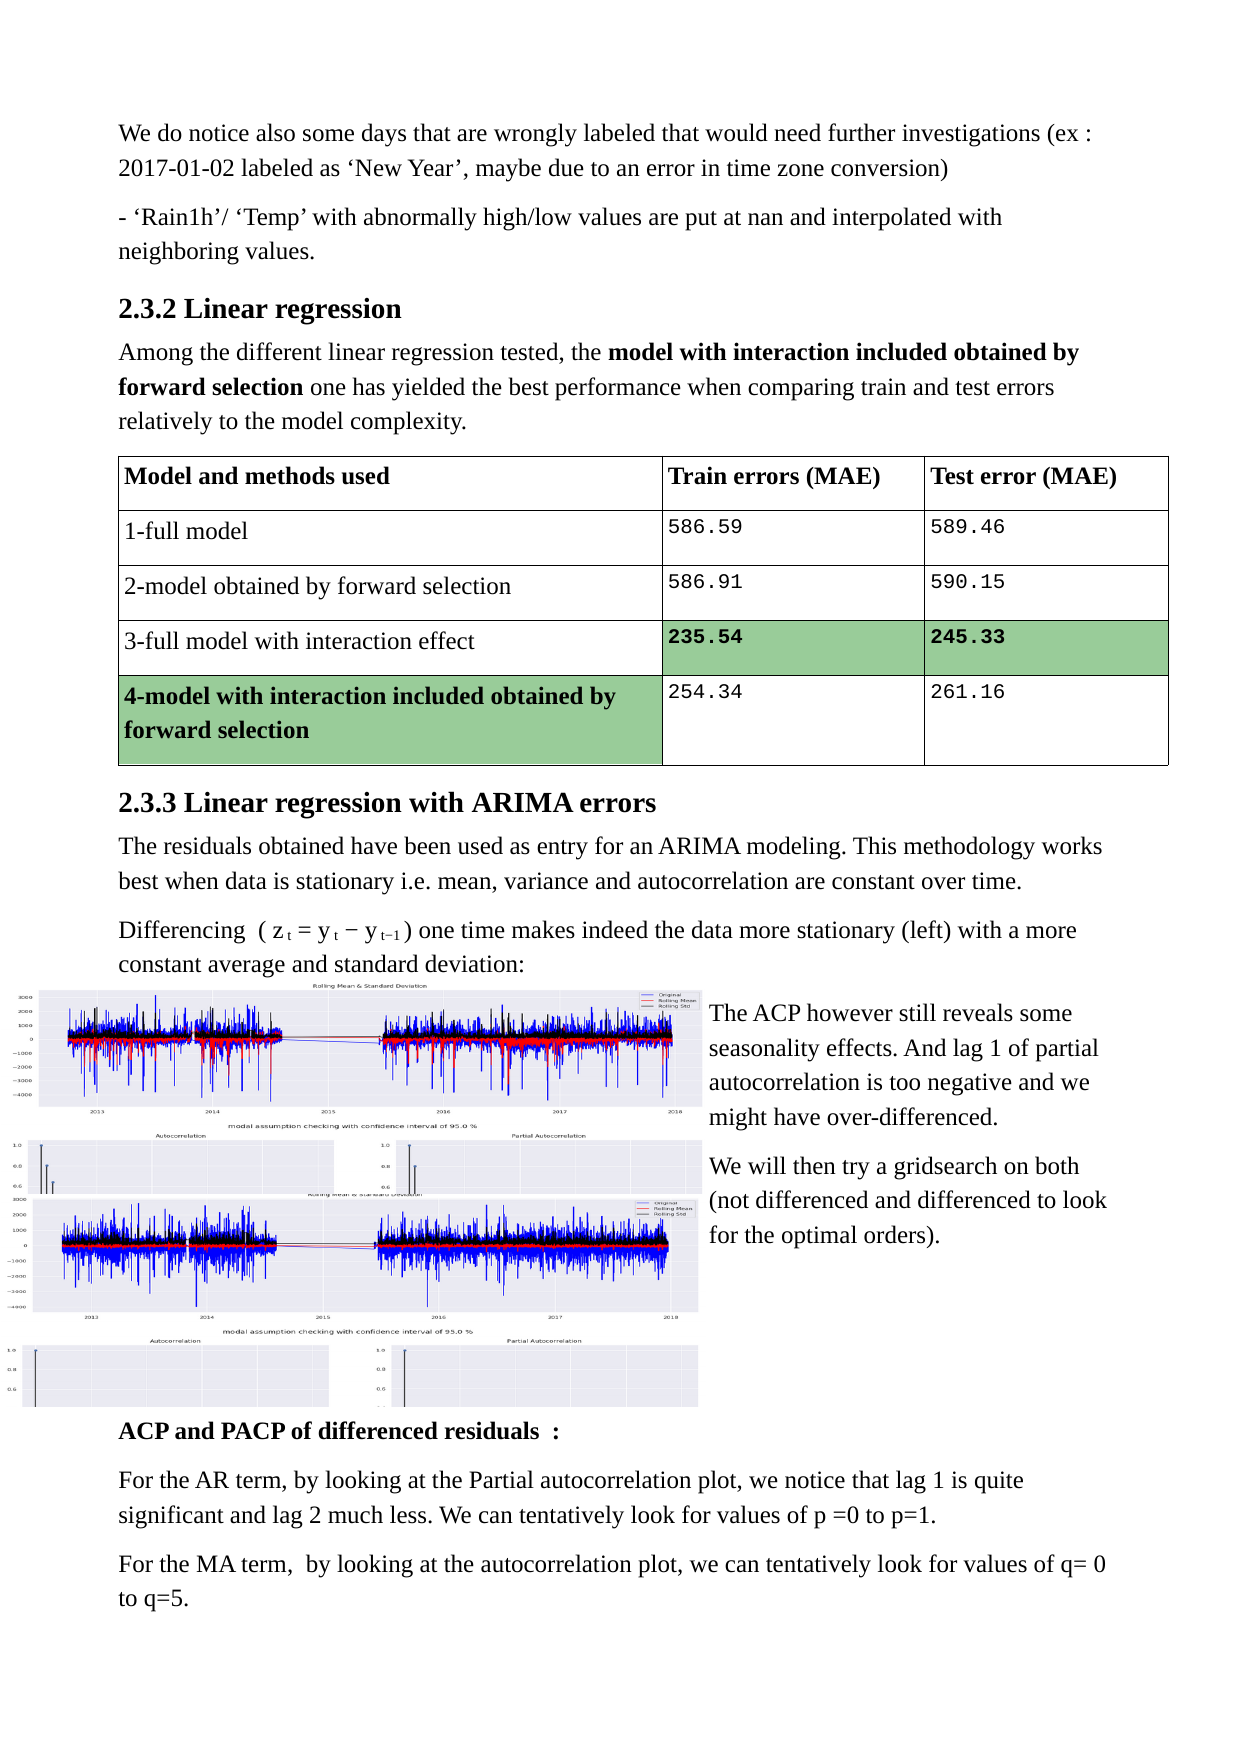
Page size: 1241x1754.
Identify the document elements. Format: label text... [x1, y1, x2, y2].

picture [1, 982, 710, 1407]
table_cell 590.15 [925, 566, 1168, 620]
table_cell 1-full model [119, 511, 662, 565]
text For the AR term, by looking at the Partial autocorrelation plot, we notice that lag 1 is quite significant and lag 2 much less. We can tentatively look for values of p =0 to p=1. [118, 1465, 1122, 1528]
table_cell 4-model with interaction included obtained by forward selection [119, 676, 662, 764]
text For the MA term, by looking at the autocorrelation plot, we can tentatively look for values of q= 0 to q=5. [118, 1549, 1122, 1612]
table_cell 3-full model with interaction effect [119, 621, 662, 675]
table_cell 586.91 [663, 566, 924, 620]
subtitle 2.3.2 Linear regression [118, 291, 1122, 325]
table_cell 235.54 [663, 621, 924, 675]
text Differencing ( z t = y t − y t−1 ) one time makes indeed the data more stationary (left) with a more constant average and standard deviation: [118, 915, 1122, 978]
table_header Model and methods used [119, 457, 662, 510]
text The ACP however still reveals some seasonality effects. And lag 1 of partial autocorrelation is too negative and we might have over-differenced. [710, 998, 1113, 1131]
table_cell 254.34 [663, 676, 924, 764]
table_cell 586.59 [663, 511, 924, 565]
text ACP and PACP of differenced residuals : [118, 1416, 1122, 1445]
table_cell 2-model obtained by forward selection [119, 566, 662, 620]
table_cell 245.33 [925, 621, 1168, 675]
table_header Test error (MAE) [925, 457, 1168, 510]
table_header Train errors (MAE) [663, 457, 924, 510]
table_cell 589.46 [925, 511, 1168, 565]
subtitle 2.3.3 Linear regression with ARIMA errors [118, 785, 1122, 819]
text We do notice also some days that are wrongly labeled that would need further investigations (ex : 2017-01-02 labeled as ‘New Year’, maybe due to an error in time zone conversion) [118, 118, 1122, 181]
text The residuals obtained have been used as entry for an ARIMA modeling. This methodology works best when data is stationary i.e. mean, variance and autocorrelation are constant over time. [118, 831, 1122, 895]
text Among the different linear regression tested, the model with interaction included obtained by forward selection one has yielded the best performance when comparing train and test errors relatively to the model complexity. [118, 337, 1122, 435]
text We will then try a gridsearch on both (not differenced and differenced to look for the optimal orders). [709, 1151, 1113, 1249]
text - ‘Rain1h’/ ‘Temp’ with abnormally high/low values are put at nan and interpolated with neighboring values. [118, 202, 1122, 265]
table_cell 261.16 [925, 676, 1168, 764]
